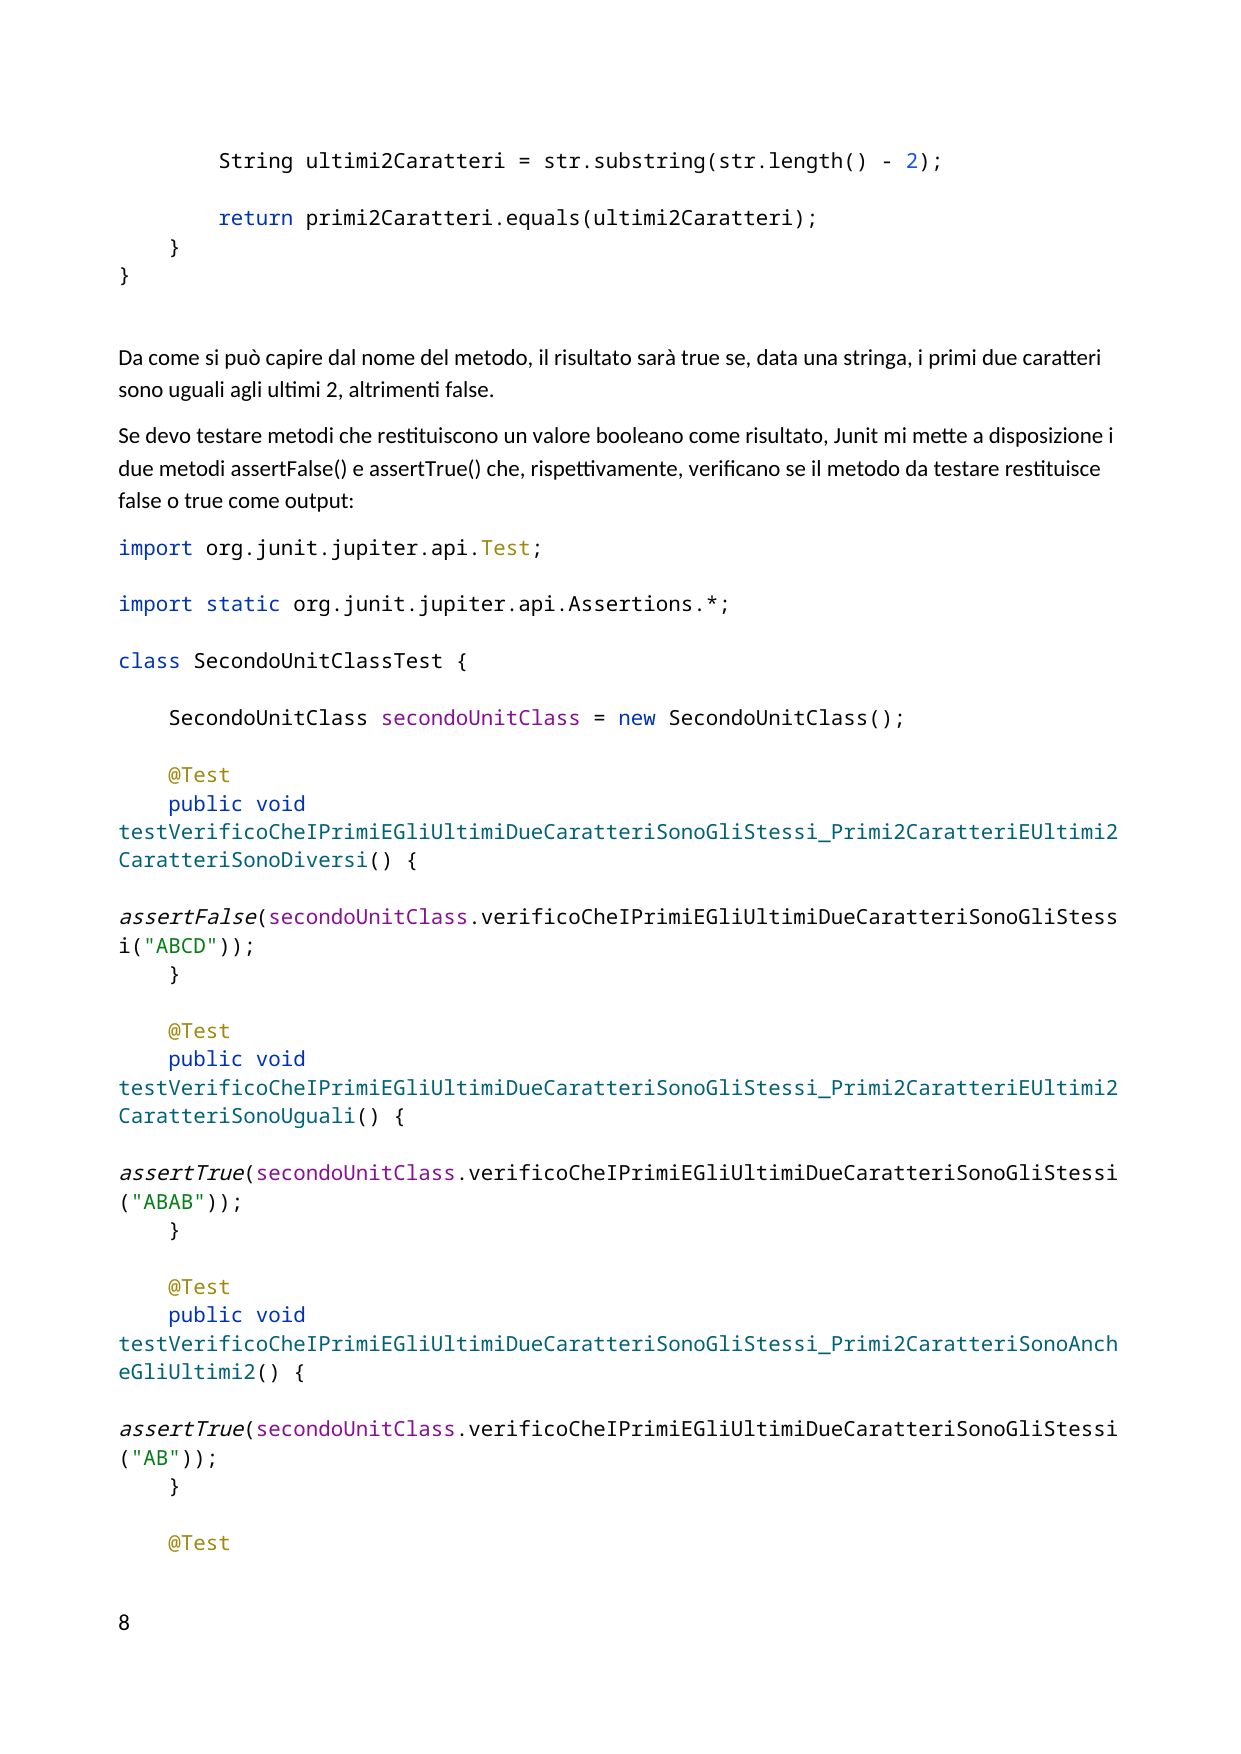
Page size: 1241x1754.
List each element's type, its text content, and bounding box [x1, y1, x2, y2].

text Da come si può capire dal nome del metodo, il risultato sarà true se, data una stringa, i primi due caratteri sono uguali agli ultimi 2, altrimenti false. [118, 343, 1122, 403]
text import org.junit.jupiter.api.Test; import static org.junit.jupiter.api.Assertions.*; class SecondoUnitClassTest { SecondoUnitClass secondoUnitClass = new SecondoUnitClass(); @Test public void testVerificoCheIPrimiEGliUltimiDueCaratteriSonoGliStessi_Primi2CaratteriEUltimi2CaratteriSonoDiversi() { assertFalse(secondoUnitClass.verificoCheIPrimiEGliUltimiDueCaratteriSonoGliStessi("ABCD")); } @Test public void testVerificoCheIPrimiEGliUltimiDueCaratteriSonoGliStessi_Primi2CaratteriEUltimi2CaratteriSonoUguali() { assertTrue(secondoUnitClass.verificoCheIPrimiEGliUltimiDueCaratteriSonoGliStessi("ABAB")); } @Test public void testVerificoCheIPrimiEGliUltimiDueCaratteriSonoGliStessi_Primi2CaratteriSonoAncheGliUltimi2() { assertTrue(secondoUnitClass.verificoCheIPrimiEGliUltimiDueCaratteriSonoGliStessi("AB")); } @Test [118, 533, 1122, 1556]
text String ultimi2Caratteri = str.substring(str.length() - 2); return primi2Caratteri.equals(ultimi2Caratteri); } } [118, 118, 1122, 314]
text Se devo testare metodi che restituiscono un valore booleano come risultato, Junit mi mette a disposizione i due metodi assertFalse() e assertTrue() che, rispettivamente, verificano se il metodo da testare restituisce false o true come output: [118, 422, 1122, 514]
